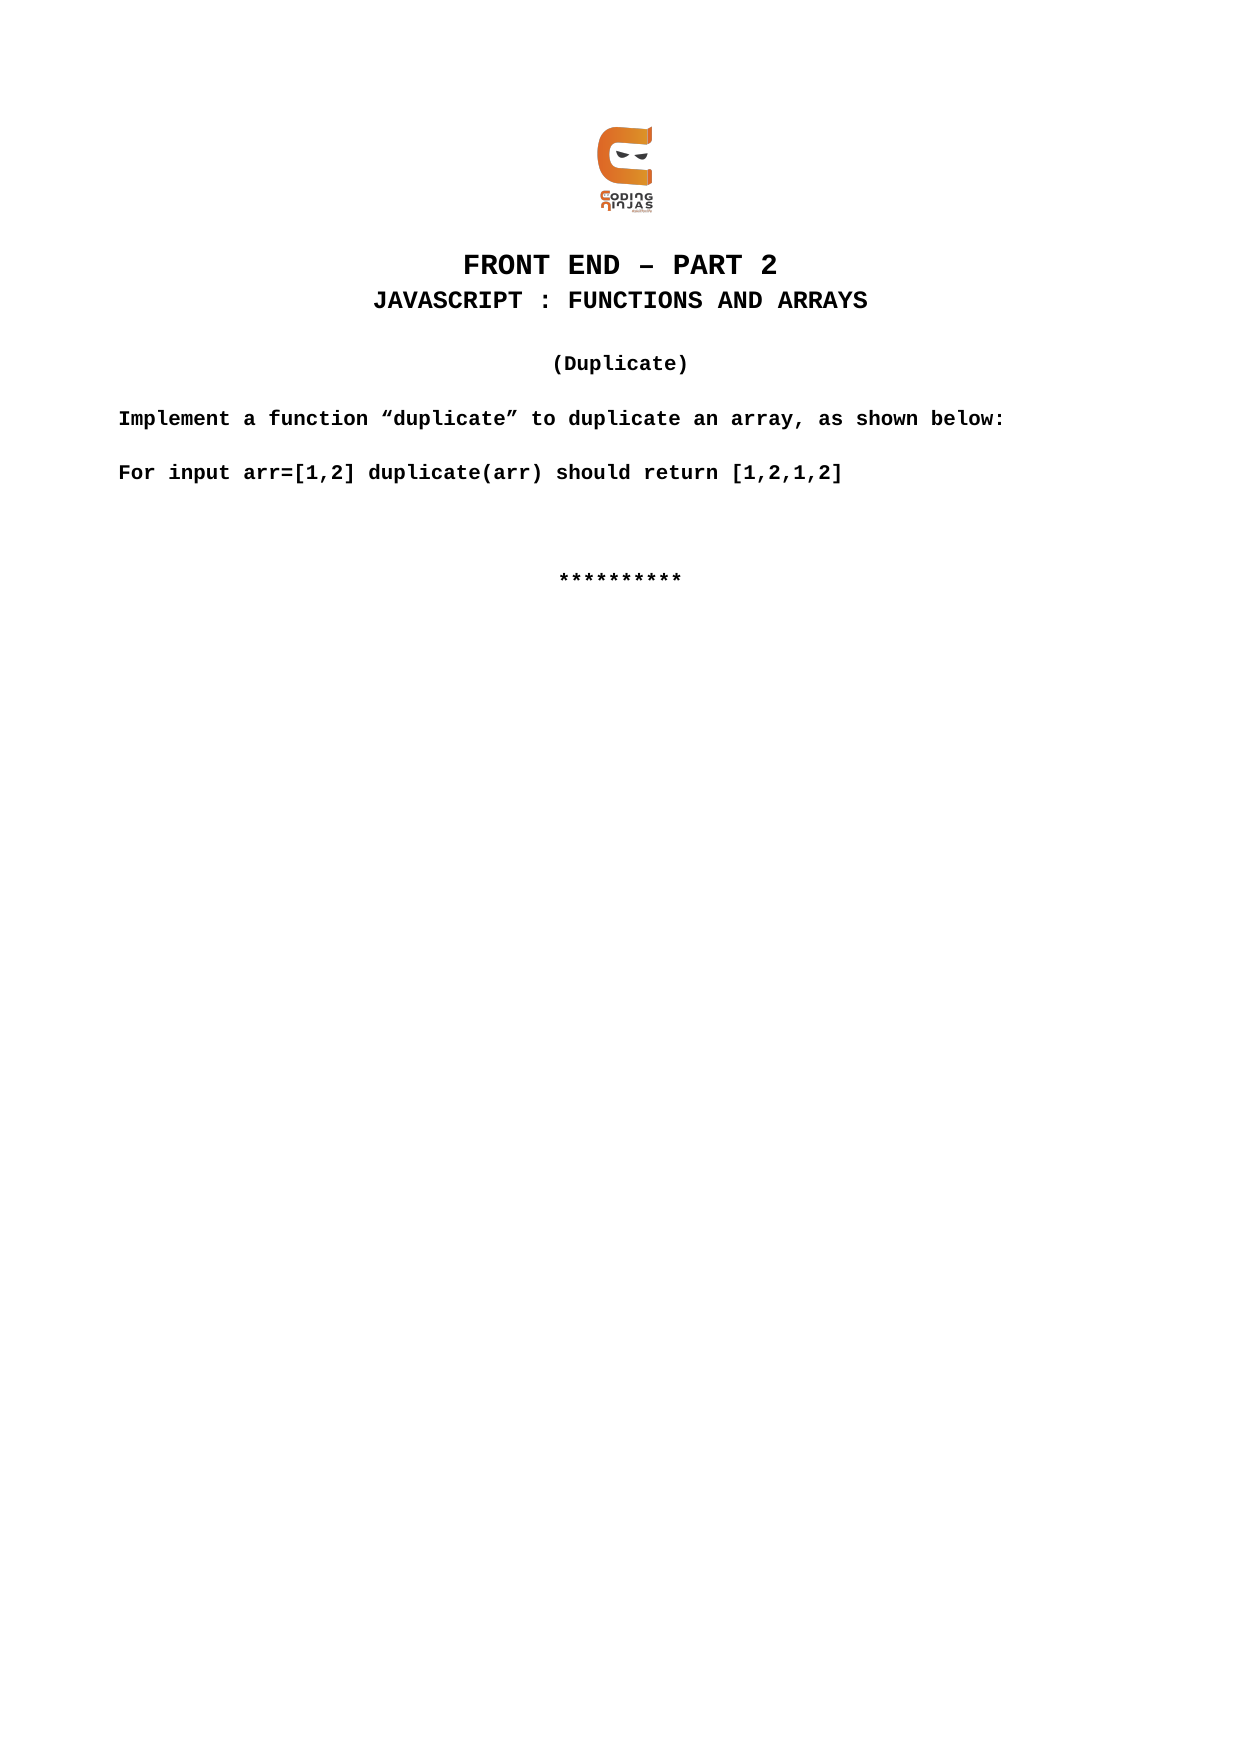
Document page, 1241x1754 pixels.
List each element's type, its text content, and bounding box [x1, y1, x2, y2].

text JAVASCRIPT : FUNCTIONS AND ARRAYS [118, 288, 1122, 316]
text ********** [118, 571, 1122, 594]
text FRONT END – PART 2 [118, 250, 1122, 283]
text Implement a function “duplicate” to duplicate an array, as shown below: [118, 407, 1122, 431]
picture [578, 122, 672, 217]
text (Duplicate) [118, 353, 1122, 377]
text For input arr=[1,2] duplicate(arr) should return [1,2,1,2] [118, 462, 1122, 486]
